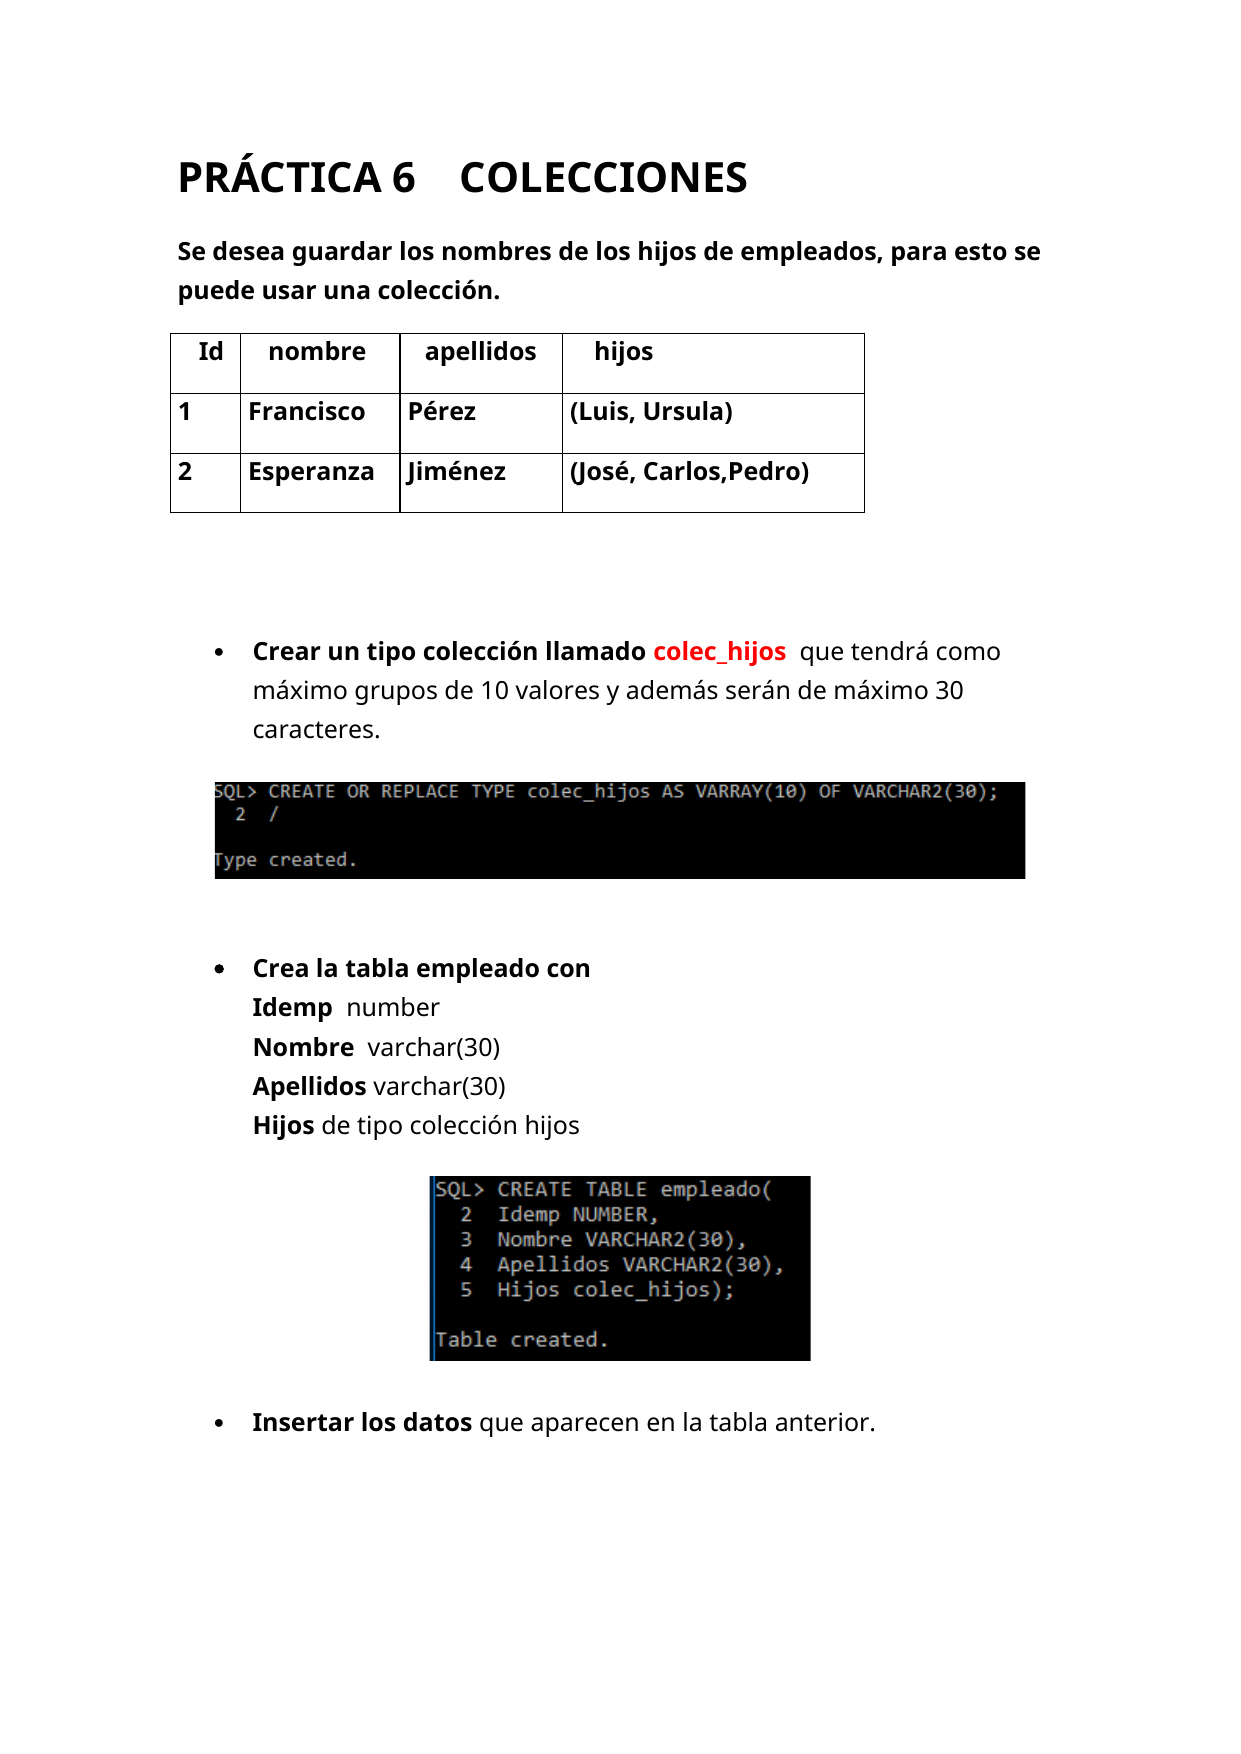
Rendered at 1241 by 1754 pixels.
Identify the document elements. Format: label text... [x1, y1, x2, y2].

list Nombre varchar(30) [252, 1029, 1063, 1063]
table_cell (Luis, Ursula) [563, 394, 864, 452]
table_header hijos [563, 334, 864, 393]
table_cell 2 [171, 454, 240, 512]
list Crear un tipo colección llamado colec_hijos que tendrá como máximo grupos de 10 valores y además serán de máximo 30 caracteres. [215, 633, 1063, 746]
table_cell 1 [171, 394, 240, 452]
table_header Id [171, 334, 240, 393]
list Crea la tabla empleado con [215, 951, 1063, 985]
table_cell (José, Carlos,Pedro) [563, 454, 864, 512]
list Insertar los datos que aparecen en la tabla anterior. [215, 1404, 1063, 1438]
list Idemp number [252, 990, 1063, 1024]
list Apellidos varchar(30) [252, 1068, 1063, 1102]
table_header apellidos [401, 334, 562, 393]
table_cell Pérez [401, 394, 562, 452]
table_cell Francisco [241, 394, 399, 452]
picture [214, 782, 1026, 879]
table_cell Jiménez [401, 454, 562, 512]
text PRÁCTICA 6 COLECCIONES [177, 148, 1063, 204]
table_header nombre [241, 334, 399, 393]
picture [429, 1176, 811, 1361]
list Hijos de tipo colección hijos [252, 1108, 1063, 1142]
table_cell Esperanza [241, 454, 399, 512]
text Se desea guardar los nombres de los hijos de empleados, para esto se puede usar una colección. [177, 234, 1063, 307]
